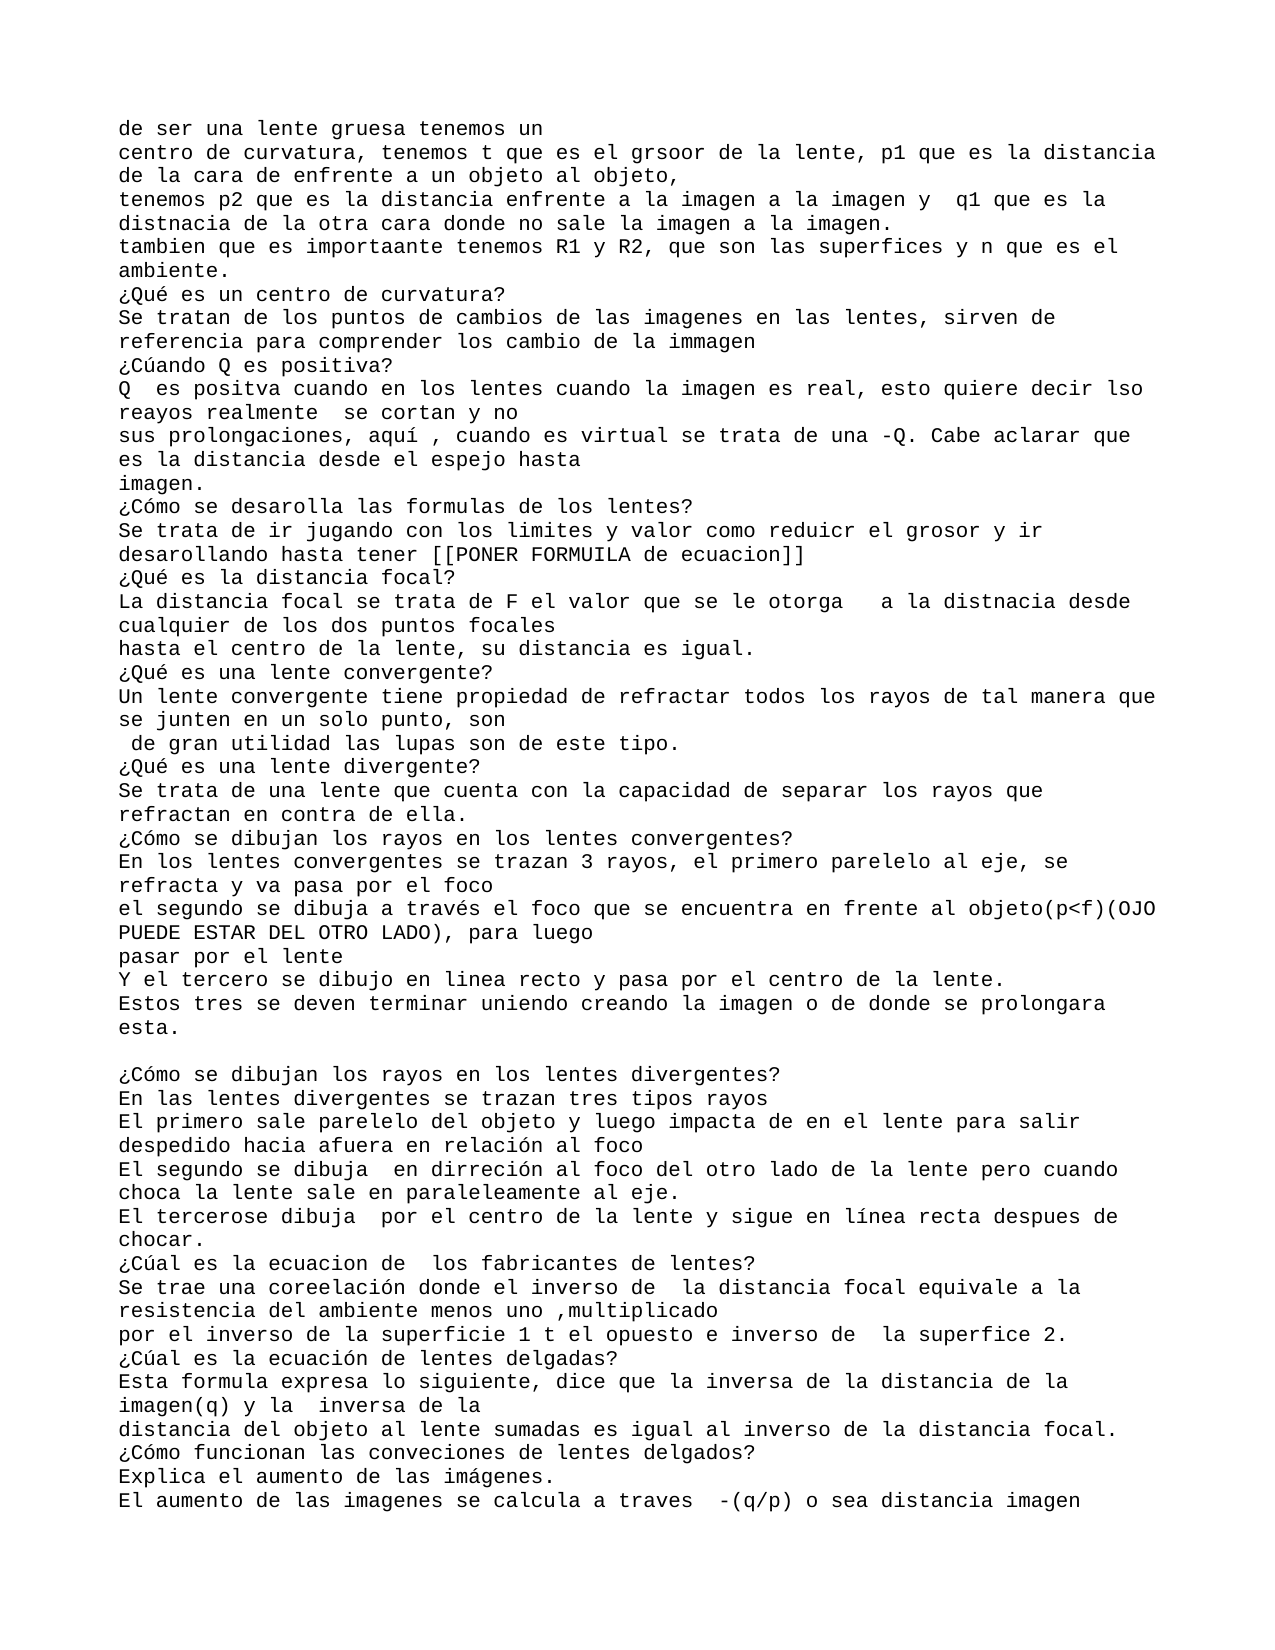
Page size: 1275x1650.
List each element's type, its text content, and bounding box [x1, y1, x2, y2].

text tambien que es importaante tenemos R1 y R2, que son las superfices y n que es el ambiente. [118, 236, 1157, 284]
text ¿Qué es la distancia focal? [118, 567, 1157, 591]
text tenemos p2 que es la distancia enfrente a la imagen a la imagen y q1 que es la distnacia de la otra cara donde no sale la imagen a la imagen. [118, 189, 1157, 236]
text Q es positva cuando en los lentes cuando la imagen es real, esto quiere decir lso reayos realmente se cortan y no [118, 378, 1157, 426]
text Explica el aumento de las imágenes. [118, 1466, 1157, 1489]
text Se trata de una lente que cuenta con la capacidad de separar los rayos que refractan en contra de ella. [118, 780, 1157, 827]
text ¿Cómo funcionan las conveciones de lentes delgados? [118, 1442, 1157, 1466]
text El primero sale parelelo del objeto y luego impacta de en el lente para salir despedido hacia afuera en relación al foco [118, 1111, 1157, 1158]
text El tercerose dibuja por el centro de la lente y sigue en línea recta despues de chocar. [118, 1206, 1157, 1253]
text de ser una lente gruesa tenemos un [118, 118, 1157, 142]
text El segundo se dibuja en dirreción al foco del otro lado de la lente pero cuando choca la lente sale en paraleleamente al eje. [118, 1158, 1157, 1206]
text ¿Cómo se dibujan los rayos en los lentes convergentes? [118, 827, 1157, 851]
text En las lentes divergentes se trazan tres tipos rayos [118, 1088, 1157, 1111]
text pasar por el lente [118, 946, 1157, 969]
text La distancia focal se trata de F el valor que se le otorga a la distnacia desde cualquier de los dos puntos focales [118, 591, 1157, 638]
text En los lentes convergentes se trazan 3 rayos, el primero parelelo al eje, se refracta y va pasa por el foco [118, 851, 1157, 898]
text Esta formula expresa lo siguiente, dice que la inversa de la distancia de la imagen(q) y la inversa de la [118, 1371, 1157, 1419]
text ¿Cúal es la ecuación de lentes delgadas? [118, 1348, 1157, 1371]
text El aumento de las imagenes se calcula a traves -(q/p) o sea distancia imagen [118, 1489, 1157, 1513]
text por el inverso de la superficie 1 t el opuesto e inverso de la superfice 2. [118, 1324, 1157, 1348]
text Se tratan de los puntos de cambios de las imagenes en las lentes, sirven de referencia para comprender los cambio de la immagen [118, 307, 1157, 354]
text Estos tres se deven terminar uniendo creando la imagen o de donde se prolongara esta. [118, 993, 1157, 1040]
text ¿Cúal es la ecuacion de los fabricantes de lentes? [118, 1253, 1157, 1277]
text hasta el centro de la lente, su distancia es igual. [118, 638, 1157, 662]
text de gran utilidad las lupas son de este tipo. [118, 733, 1157, 757]
text ¿Cúando Q es positiva? [118, 354, 1157, 378]
text Se trae una coreelación donde el inverso de la distancia focal equivale a la resistencia del ambiente menos uno ,multiplicado [118, 1277, 1157, 1324]
text Se trata de ir jugando con los limites y valor como reduicr el grosor y ir desarollando hasta tener [[PONER FORMUILA de ecuacion]] [118, 520, 1157, 567]
text ¿Cómo se desarolla las formulas de los lentes? [118, 496, 1157, 520]
text ¿Qué es una lente convergente? [118, 662, 1157, 686]
text el segundo se dibuja a través el foco que se encuentra en frente al objeto(p<f)(OJO PUEDE ESTAR DEL OTRO LADO), para luego [118, 898, 1157, 946]
text sus prolongaciones, aquí , cuando es virtual se trata de una -Q. Cabe aclarar que es la distancia desde el espejo hasta [118, 426, 1157, 473]
text Un lente convergente tiene propiedad de refractar todos los rayos de tal manera que se junten en un solo punto, son [118, 686, 1157, 733]
text centro de curvatura, tenemos t que es el grsoor de la lente, p1 que es la distancia de la cara de enfrente a un objeto al objeto, [118, 142, 1157, 189]
text ¿Qué es un centro de curvatura? [118, 284, 1157, 307]
text ¿Qué es una lente divergente? [118, 757, 1157, 780]
text imagen. [118, 473, 1157, 496]
text Y el tercero se dibujo en linea recto y pasa por el centro de la lente. [118, 969, 1157, 993]
text distancia del objeto al lente sumadas es igual al inverso de la distancia focal. [118, 1419, 1157, 1442]
text ¿Cómo se dibujan los rayos en los lentes divergentes? [118, 1064, 1157, 1088]
